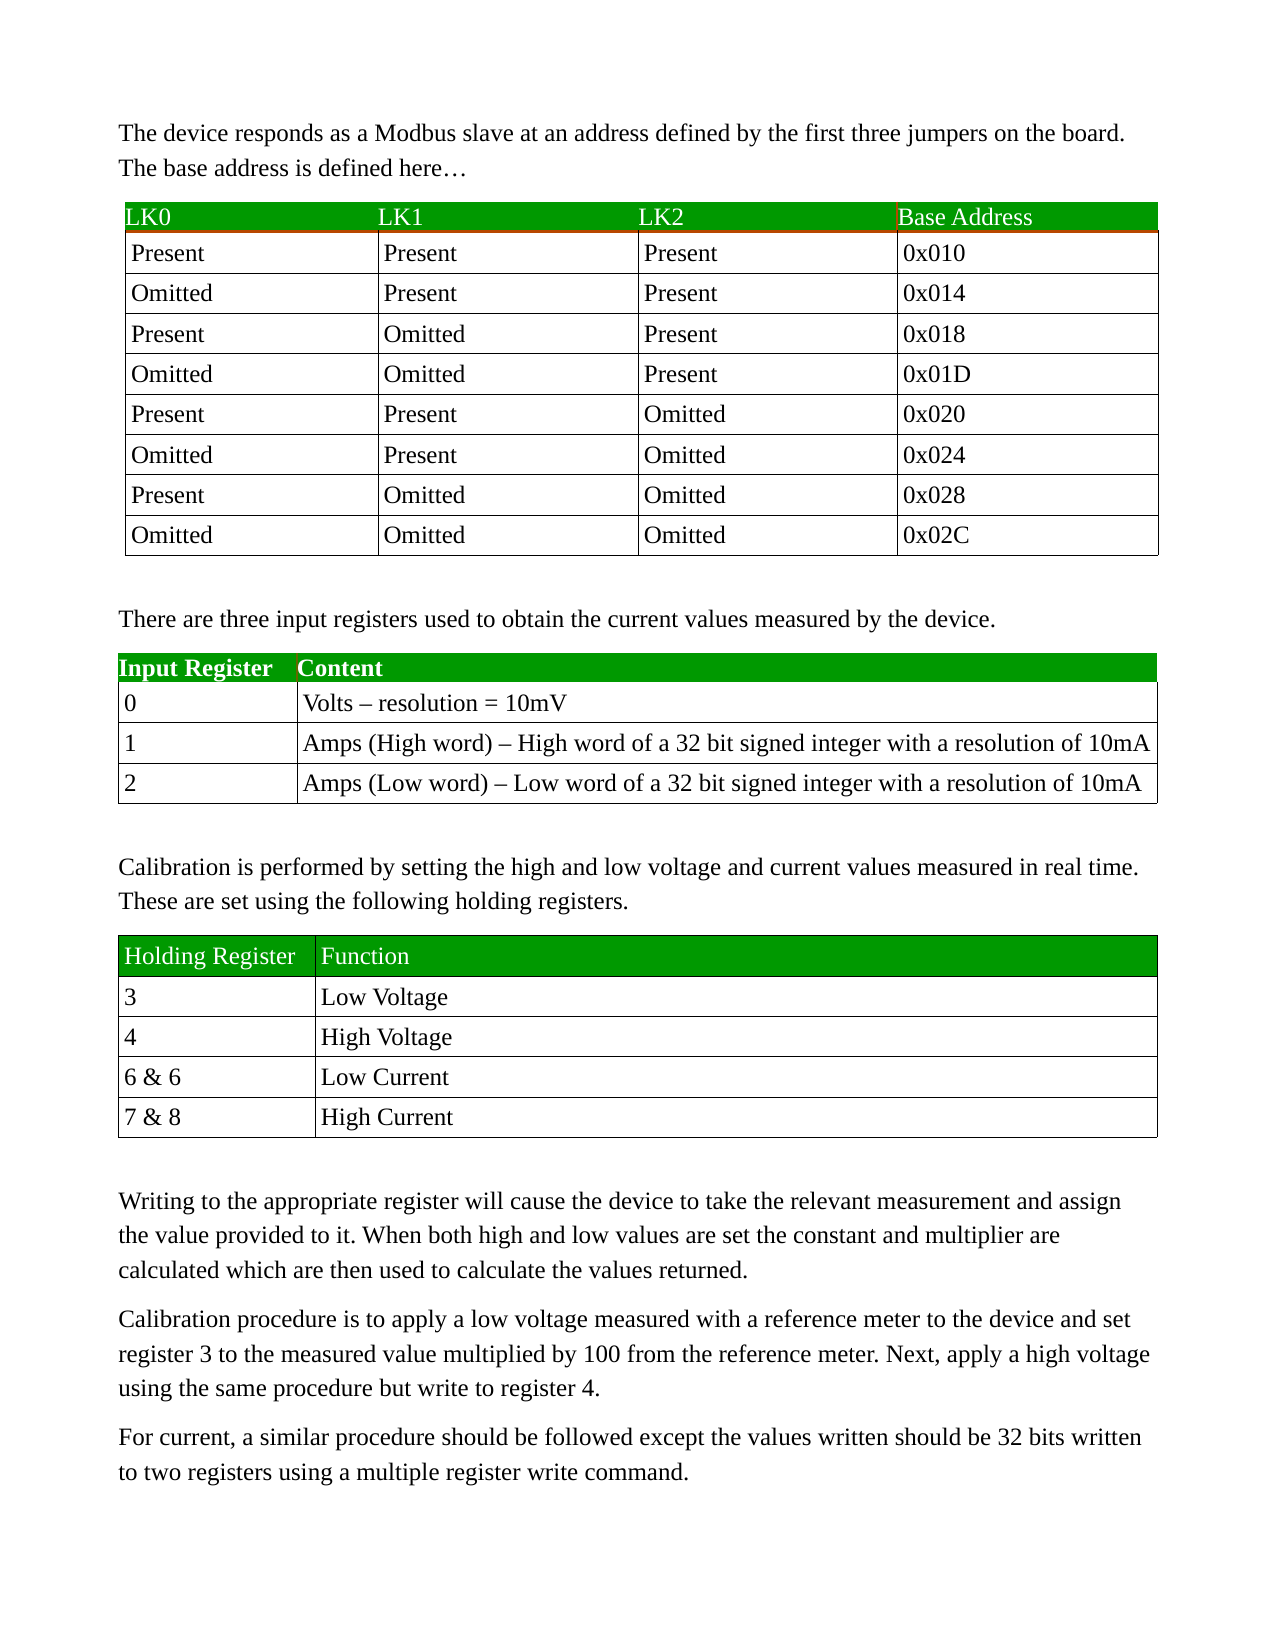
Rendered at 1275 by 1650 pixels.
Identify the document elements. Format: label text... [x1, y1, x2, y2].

text Writing to the appropriate register will cause the device to take the relevant measurement and assign the value provided to it. When both high and low values are set the constant and multiplier are calculated which are then used to calculate the values returned. [118, 1186, 1157, 1284]
table_cell Omitted [379, 475, 638, 514]
table_cell Present [126, 233, 378, 273]
table_cell High Voltage [316, 1017, 1157, 1056]
table_cell Omitted [379, 516, 638, 555]
table_cell Low Voltage [316, 977, 1157, 1016]
table_cell 4 [119, 1017, 315, 1056]
table_cell Present [639, 233, 897, 273]
table_header Base Address [898, 202, 1158, 230]
table_cell 0 [119, 682, 297, 722]
table_cell 0x024 [898, 435, 1158, 474]
table_cell Present [126, 395, 378, 434]
table_header LK1 [378, 202, 638, 230]
table_cell Low Current [316, 1057, 1157, 1097]
table_cell 0x020 [898, 395, 1158, 434]
table_cell Present [639, 274, 897, 313]
table_cell Omitted [639, 395, 897, 434]
table_header Content [298, 653, 1157, 682]
table_cell Omitted [639, 475, 897, 514]
text There are three input registers used to obtain the current values measured by the device. [118, 604, 1157, 633]
table_cell 0x014 [898, 274, 1158, 313]
text For current, a similar procedure should be followed except the values written should be 32 bits written to two registers using a multiple register write command. [118, 1422, 1157, 1485]
table_cell High Current [316, 1098, 1157, 1137]
table_cell Volts – resolution = 10mV [298, 682, 1157, 722]
table_cell 2 [119, 764, 297, 803]
table_cell Omitted [639, 516, 897, 555]
table_cell 1 [119, 723, 297, 762]
table_cell 0x010 [898, 233, 1158, 273]
text Calibration is performed by setting the high and low voltage and current values measured in real time. These are set using the following holding registers. [118, 852, 1157, 915]
table_header Holding Register [119, 936, 315, 976]
table_cell 0x028 [898, 475, 1158, 514]
table_cell Present [379, 274, 638, 313]
table_cell Present [379, 435, 638, 474]
table_cell Present [379, 233, 638, 273]
table_cell Omitted [379, 354, 638, 394]
table_cell 6 & 6 [119, 1057, 315, 1097]
table_cell Omitted [379, 314, 638, 353]
table_header LK0 [125, 202, 378, 230]
table_cell Omitted [126, 354, 378, 394]
table_cell Omitted [126, 274, 378, 313]
table_cell 0x01D [898, 354, 1158, 394]
table_cell Omitted [639, 435, 897, 474]
text Calibration procedure is to apply a low voltage measured with a reference meter to the device and set register 3 to the measured value multiplied by 100 from the reference meter. Next, apply a high voltage using the same procedure but write to register 4. [118, 1304, 1157, 1402]
table_cell Present [639, 354, 897, 394]
table_cell 7 & 8 [119, 1098, 315, 1137]
table_cell Amps (Low word) – Low word of a 32 bit signed integer with a resolution of 10mA [298, 764, 1157, 803]
table_cell Omitted [126, 435, 378, 474]
table_cell Present [126, 314, 378, 353]
table_cell Present [379, 395, 638, 434]
table_cell 0x018 [898, 314, 1158, 353]
table_cell Amps (High word) – High word of a 32 bit signed integer with a resolution of 10mA [298, 723, 1157, 762]
table_header LK2 [638, 202, 896, 230]
table_cell Omitted [126, 516, 378, 555]
table_cell Present [639, 314, 897, 353]
text The device responds as a Modbus slave at an address defined by the first three jumpers on the board. The base address is defined here… [118, 118, 1157, 181]
table_header Input Register [118, 653, 296, 682]
table_header Function [316, 936, 1157, 976]
table_cell 3 [119, 977, 315, 1016]
table_cell 0x02C [898, 516, 1158, 555]
table_cell Present [126, 475, 378, 514]
